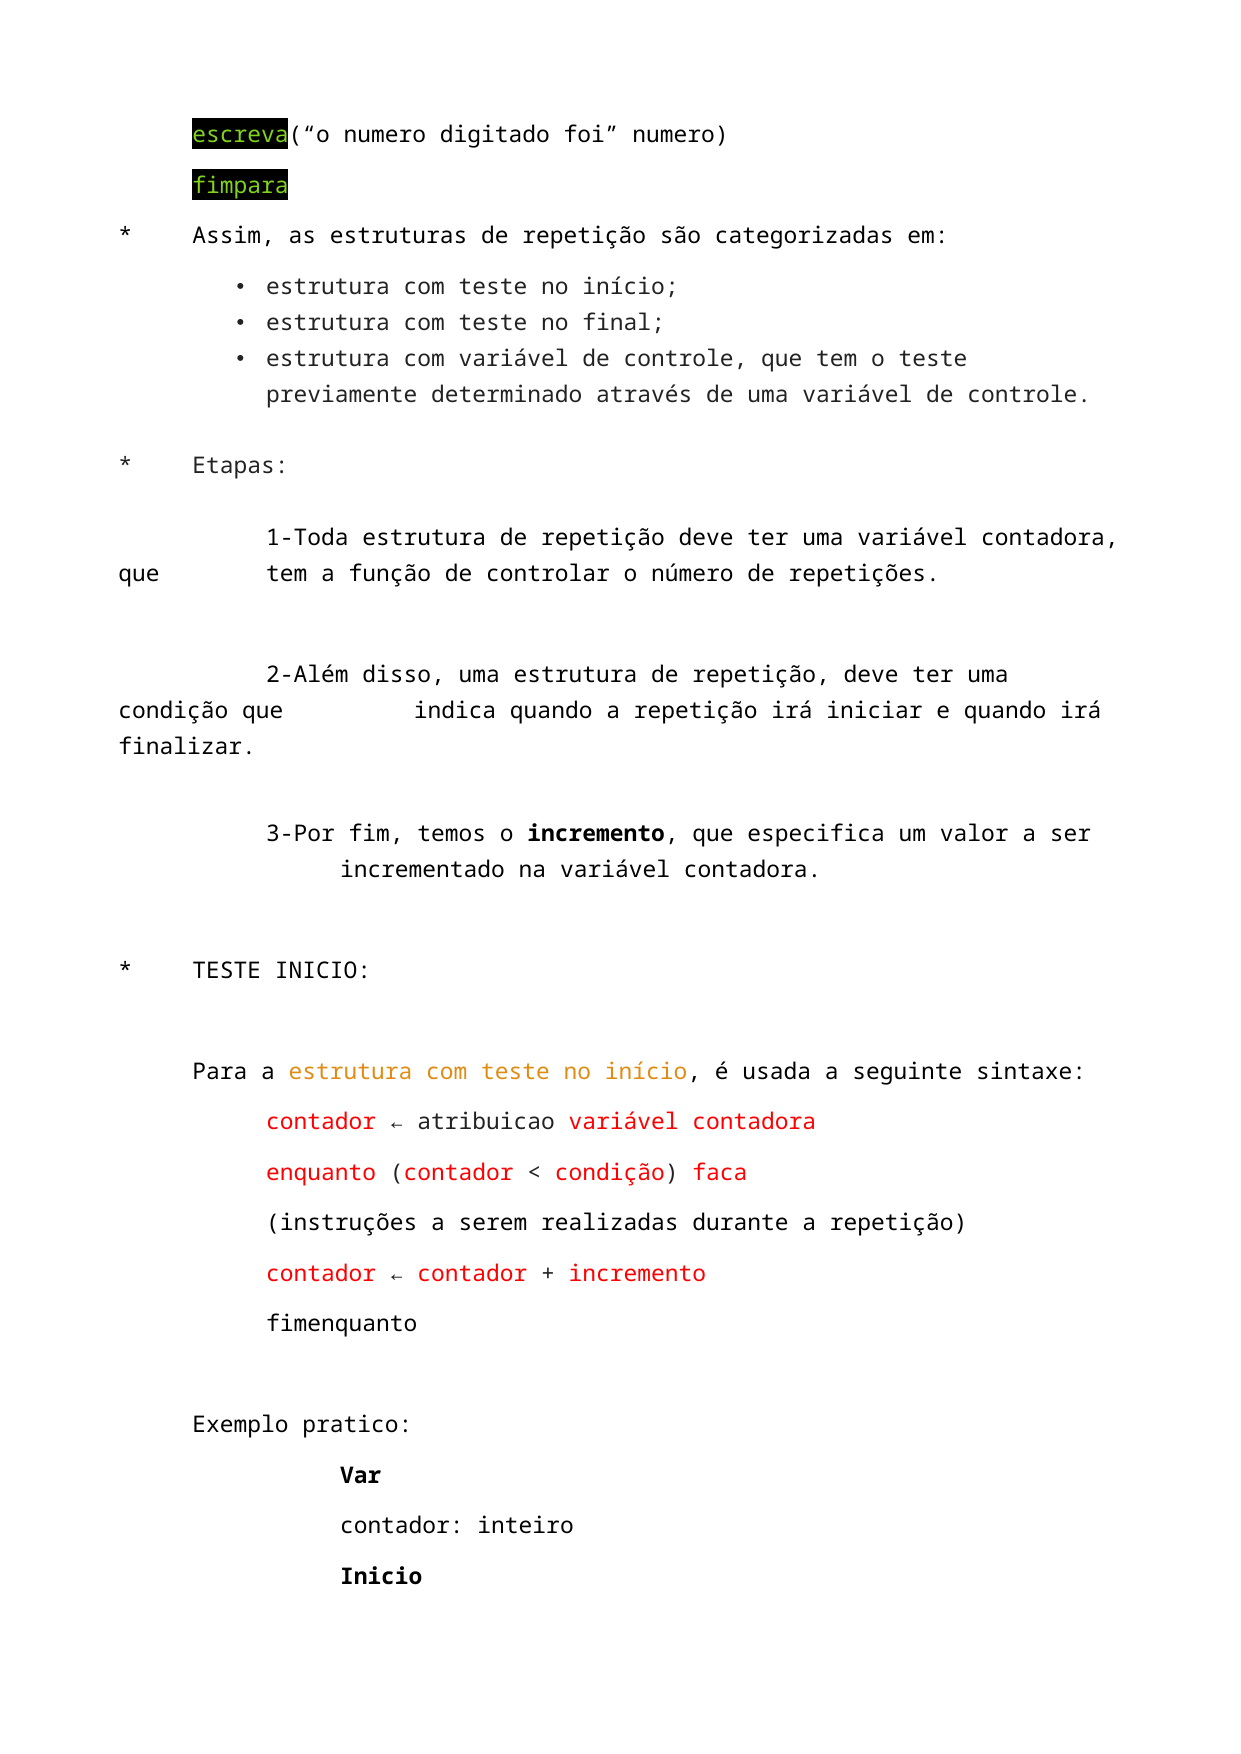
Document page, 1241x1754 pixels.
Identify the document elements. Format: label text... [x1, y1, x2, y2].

text Var [118, 1459, 1122, 1490]
text fimpara [118, 169, 1122, 200]
list estrutura com variável de controle, que tem o teste previamente determinado através de uma variável de controle. [236, 342, 1122, 409]
text contador: inteiro [118, 1509, 1122, 1541]
text 3-Por fim, temos o incremento, que especifica um valor a ser incrementado na variável contadora. [118, 781, 1122, 884]
list estrutura com teste no final; [236, 306, 1122, 337]
text enquanto (contador < condição) faca [118, 1156, 1122, 1187]
text * Etapas: [118, 449, 1122, 481]
text Exemplo pratico: [118, 1408, 1122, 1439]
text Para a estrutura com teste no início, é usada a seguinte sintaxe: [118, 1054, 1122, 1086]
text contador ← atribuicao variável contadora [118, 1105, 1122, 1136]
text 1-Toda estrutura de repetição deve ter uma variável contadora, que tem a função de controlar o número de repetições. [118, 521, 1122, 588]
list estrutura com teste no início; [236, 270, 1122, 301]
text * TESTE INICIO: [118, 953, 1122, 985]
text contador ← contador + incremento [118, 1257, 1122, 1288]
text 2-Além disso, uma estrutura de repetição, deve ter uma condição que indica quando a repetição irá iniciar e quando irá finalizar. [118, 658, 1122, 761]
text (instruções a serem realizadas durante a repetição) [118, 1206, 1122, 1237]
text Inicio [118, 1560, 1122, 1591]
text * Assim, as estruturas de repetição são categorizadas em: [118, 219, 1122, 250]
text fimenquanto [118, 1307, 1122, 1338]
text escreva(“o numero digitado foi” numero) [118, 118, 1122, 149]
